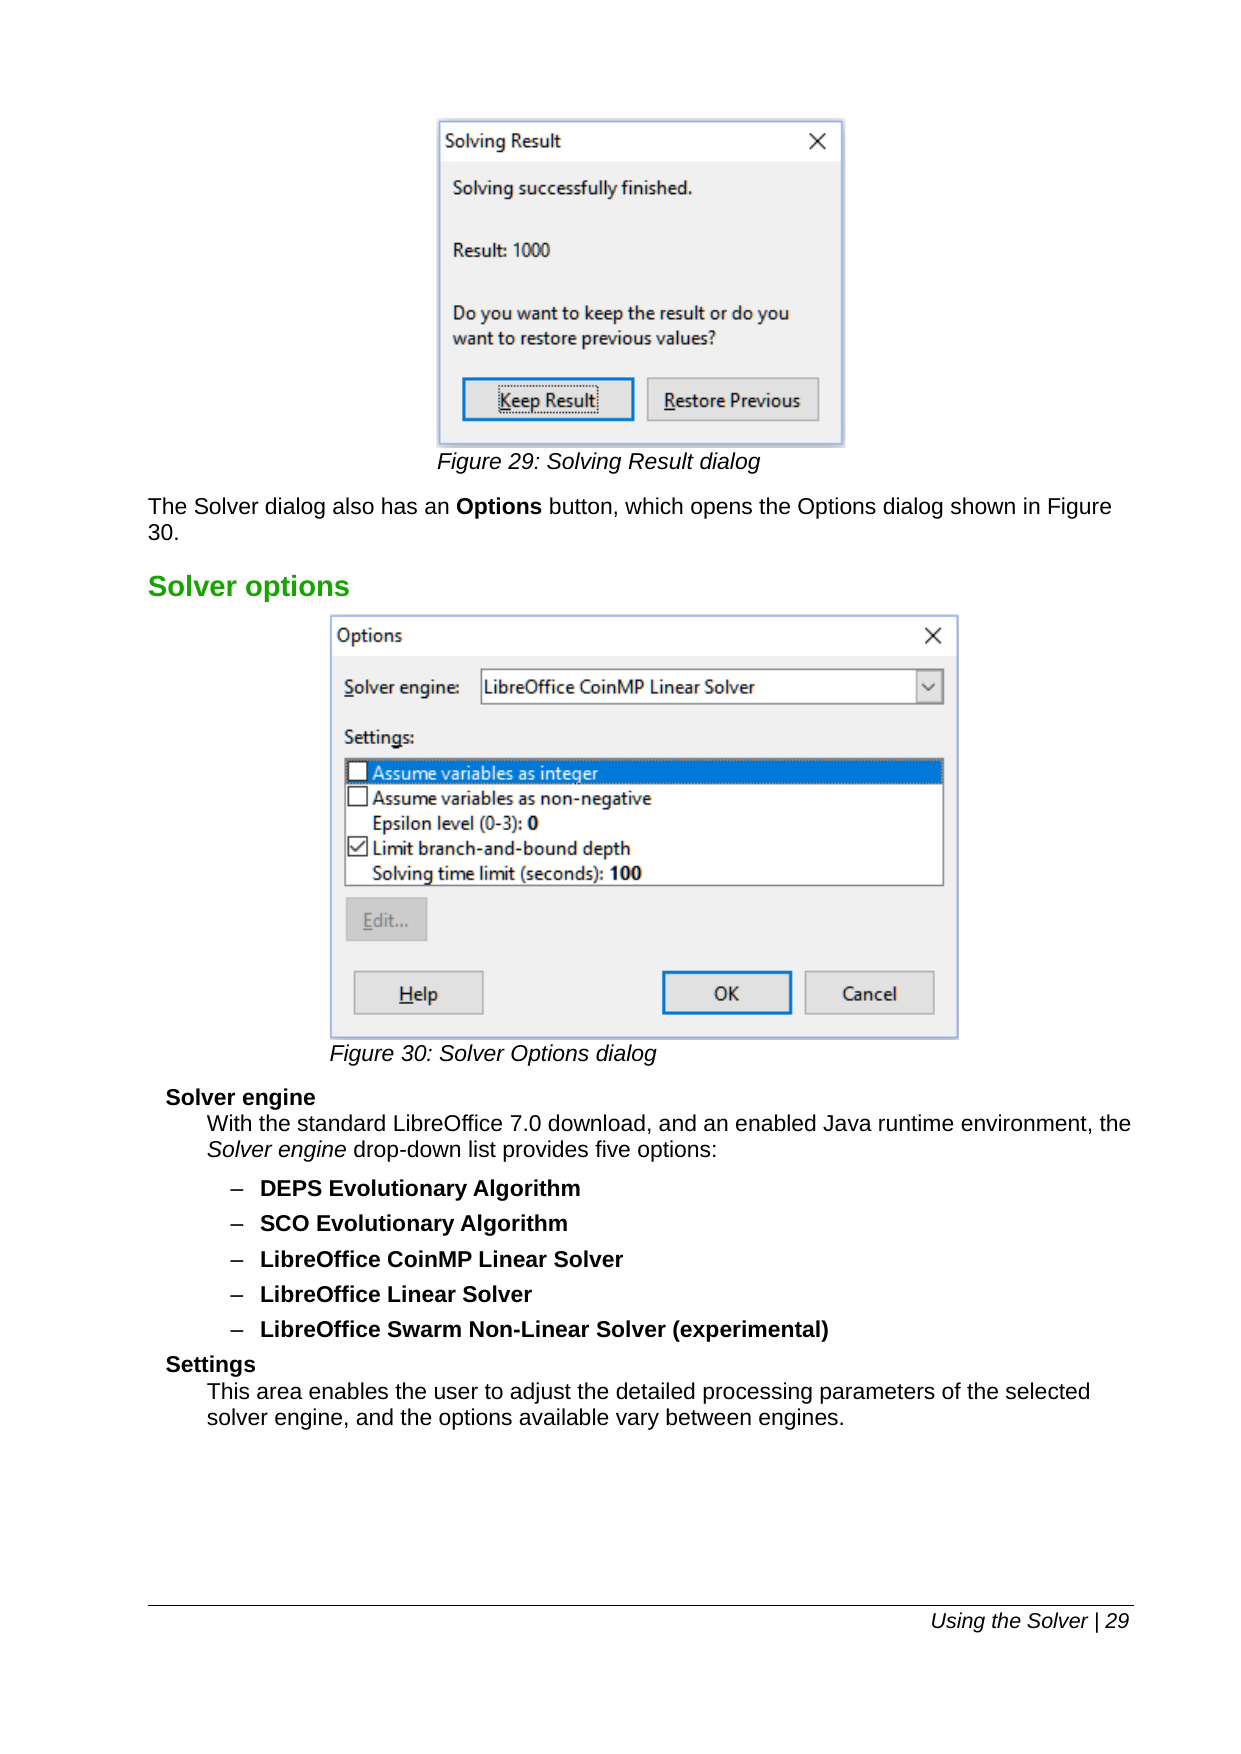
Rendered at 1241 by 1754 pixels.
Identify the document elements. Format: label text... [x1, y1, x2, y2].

list LibreOffice Swarm Non-Linear Solver (experimental) [230, 1316, 1134, 1342]
list LibreOffice CoinMP Linear Solver [230, 1246, 1134, 1272]
picture [436, 118, 846, 448]
text The Solver dialog also has an Options button, which opens the Options dialog shown in Figure 30. [148, 493, 1134, 546]
picture [329, 614, 959, 1040]
text Solver engine [165, 1084, 1134, 1110]
text This area enables the user to adjust the detailed processing parameters of the selected solver engine, and the options available vary between engines. [207, 1378, 1134, 1430]
text Figure 29: Solving Result dialog [437, 448, 845, 474]
subtitle Solver options [148, 569, 1134, 603]
text With the standard LibreOffice 7.0 download, and an enabled Java runtime environment, the Solver engine drop-down list provides five options: [207, 1110, 1134, 1163]
list LibreOffice Linear Solver [230, 1281, 1134, 1307]
list DEPS Evolutionary Algorithm [230, 1175, 1134, 1202]
text Figure 30: Solver Options dialog [329, 1040, 959, 1066]
list SCO Evolutionary Algorithm [230, 1210, 1134, 1237]
text Settings [165, 1351, 1134, 1378]
